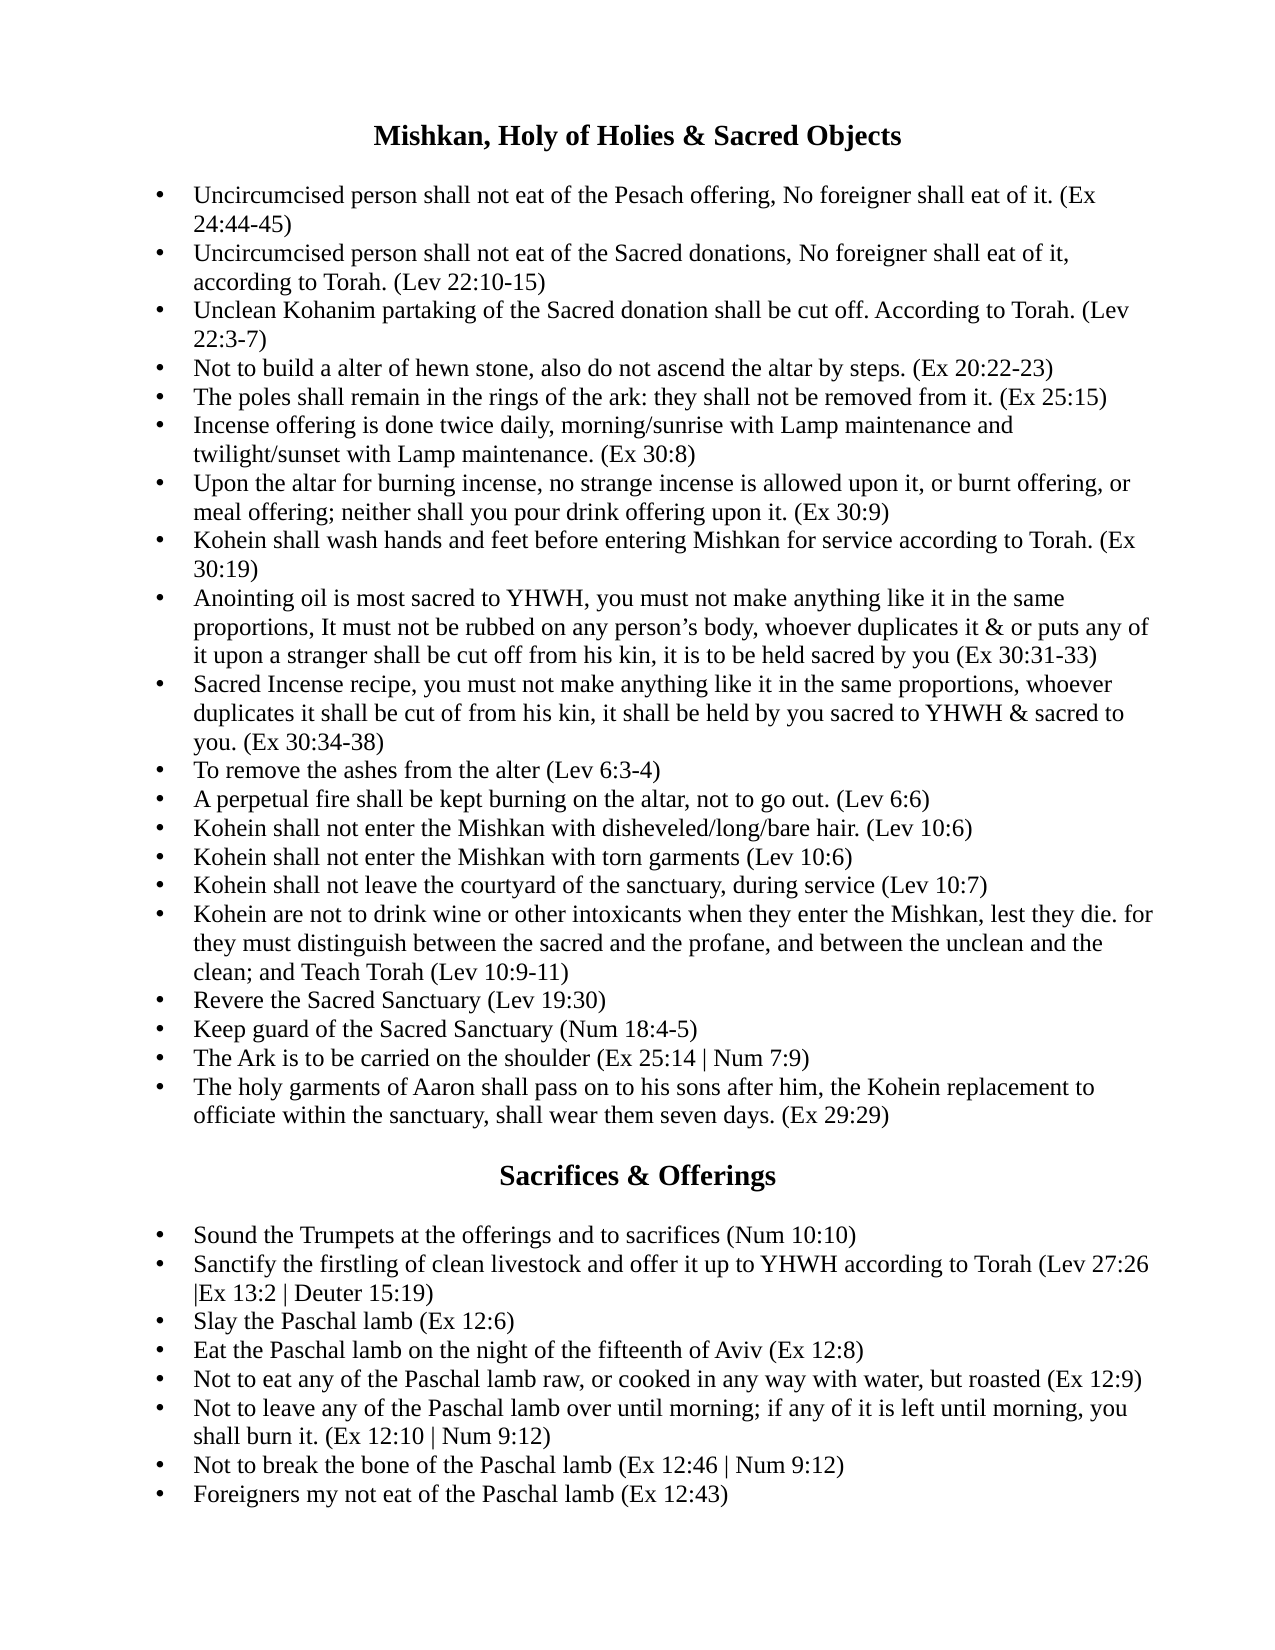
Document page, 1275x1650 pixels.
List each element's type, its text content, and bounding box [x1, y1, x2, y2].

list Kohein shall not enter the Mishkan with torn garments (Lev 10:6) [156, 842, 1157, 870]
list Uncircumcised person shall not eat of the Sacred donations, No foreigner shall eat of it, according to Torah. (Lev 22:10-15) [156, 238, 1157, 295]
list Kohein shall wash hands and feet before entering Mishkan for service according to Torah. (Ex 30:19) [156, 525, 1157, 583]
list Upon the altar for burning incense, no strange incense is allowed upon it, or burnt offering, or meal offering; neither shall you pour drink offering upon it. (Ex 30:9) [156, 468, 1157, 525]
list Not to leave any of the Paschal lamb over until morning; if any of it is left until morning, you shall burn it. (Ex 12:10 | Num 9:12) [156, 1393, 1157, 1450]
list Kohein shall not enter the Mishkan with disheveled/long/bare hair. (Lev 10:6) [156, 813, 1157, 842]
list Not to build a alter of hewn stone, also do not ascend the altar by steps. (Ex 20:22-23) [156, 353, 1157, 382]
list Eat the Paschal lamb on the night of the fifteenth of Aviv (Ex 12:8) [156, 1335, 1157, 1364]
text Mishkan, Holy of Holies & Sacred Objects [118, 118, 1157, 152]
list The Ark is to be carried on the shoulder (Ex 25:14 | Num 7:9) [156, 1043, 1157, 1072]
list Foreigners my not eat of the Paschal lamb (Ex 12:43) [156, 1479, 1157, 1508]
list Sacred Incense recipe, you must not make anything like it in the same proportions, whoever duplicates it shall be cut of from his kin, it shall be held by you sacred to YHWH & sacred to you. (Ex 30:34-38) [156, 669, 1157, 755]
list Sound the Trumpets at the offerings and to sacrifices (Num 10:10) [156, 1220, 1157, 1249]
list A perpetual fire shall be kept burning on the altar, not to go out. (Lev 6:6) [156, 784, 1157, 813]
list Anointing oil is most sacred to YHWH, you must not make anything like it in the same proportions, It must not be rubbed on any person’s body, whoever duplicates it & or puts any of it upon a stranger shall be cut off from his kin, it is to be held sacred by you (Ex 30:31-33) [156, 583, 1157, 669]
text Sacrifices & Offerings [118, 1158, 1157, 1191]
list To remove the ashes from the alter (Lev 6:3-4) [156, 755, 1157, 784]
list Sanctify the firstling of clean livestock and offer it up to YHWH according to Torah (Lev 27:26 |Ex 13:2 | Deuter 15:19) [156, 1249, 1157, 1306]
list Slay the Paschal lamb (Ex 12:6) [156, 1306, 1157, 1335]
list Revere the Sacred Sanctuary (Lev 19:30) [156, 985, 1157, 1014]
list Kohein are not to drink wine or other intoxicants when they enter the Mishkan, lest they die. for they must distinguish between the sacred and the profane, and between the unclean and the clean; and Teach Torah (Lev 10:9-11) [156, 899, 1157, 985]
list Unclean Kohanim partaking of the Sacred donation shall be cut off. According to Torah. (Lev 22:3-7) [156, 295, 1157, 353]
list Not to eat any of the Paschal lamb raw, or cooked in any way with water, but roasted (Ex 12:9) [156, 1364, 1157, 1393]
list Not to break the bone of the Paschal lamb (Ex 12:46 | Num 9:12) [156, 1450, 1157, 1479]
list Keep guard of the Sacred Sanctuary (Num 18:4-5) [156, 1014, 1157, 1043]
list The poles shall remain in the rings of the ark: they shall not be removed from it. (Ex 25:15) [156, 382, 1157, 410]
list Kohein shall not leave the courtyard of the sanctuary, during service (Lev 10:7) [156, 870, 1157, 899]
list Uncircumcised person shall not eat of the Pesach offering, No foreigner shall eat of it. (Ex 24:44-45) [156, 180, 1157, 238]
list Incense offering is done twice daily, morning/sunrise with Lamp maintenance and twilight/sunset with Lamp maintenance. (Ex 30:8) [156, 410, 1157, 468]
list The holy garments of Aaron shall pass on to his sons after him, the Kohein replacement to officiate within the sanctuary, shall wear them seven days. (Ex 29:29) [156, 1072, 1157, 1129]
